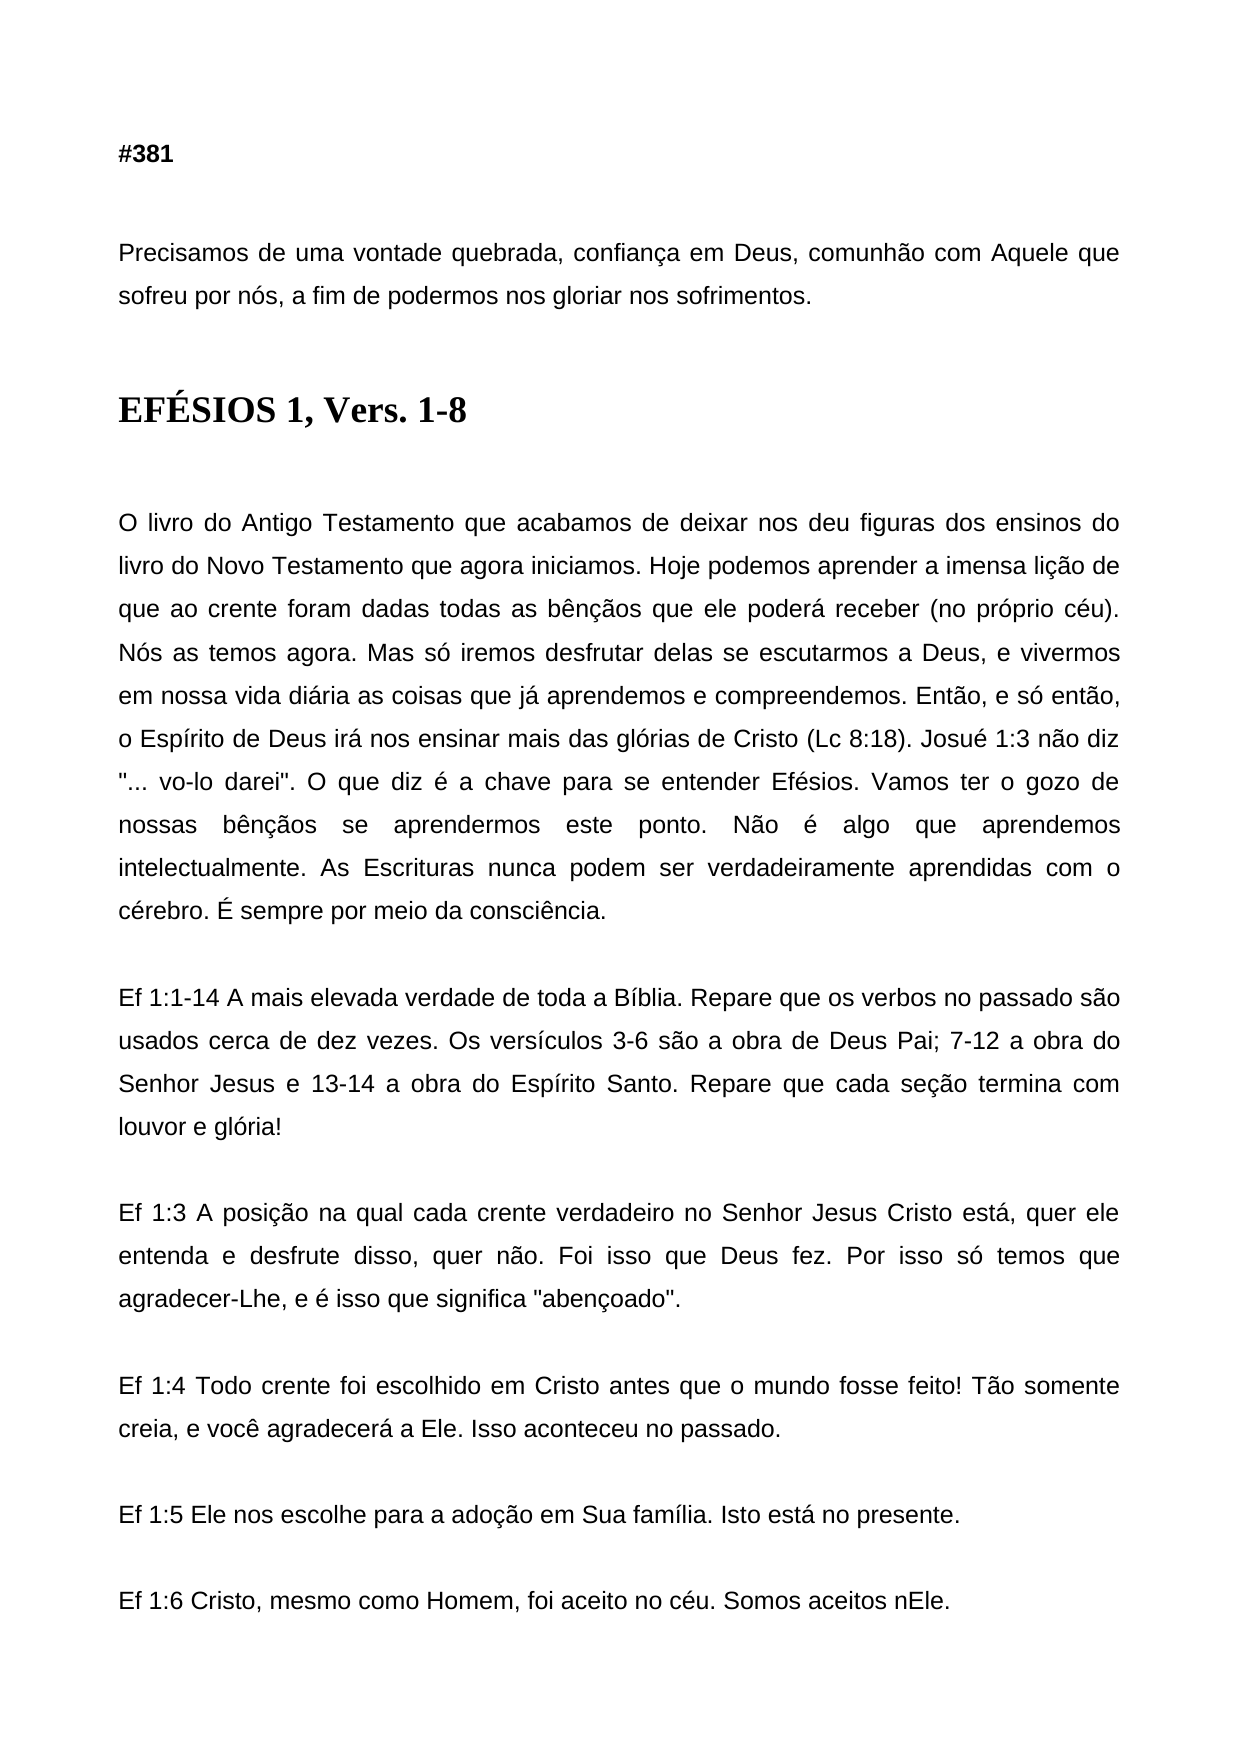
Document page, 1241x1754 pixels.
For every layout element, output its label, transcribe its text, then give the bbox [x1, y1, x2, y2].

subtitle EFÉSIOS 1, Vers. 1-8 [118, 388, 1122, 431]
text Ef 1:6 Cristo, mesmo como Homem, foi aceito no céu. Somos aceitos nEle. [118, 1586, 1122, 1615]
text Ef 1:4 Todo crente foi escolhido em Cristo antes que o mundo fosse feito! Tão somente creia, e você agradecerá a Ele. Isso aconteceu no passado. [118, 1371, 1122, 1443]
text Ef 1:3 A posição na qual cada crente verdadeiro no Senhor Jesus Cristo está, quer ele entenda e desfrute disso, quer não. Foi isso que Deus fez. Por isso só temos que agradecer-Lhe, e é isso que significa "abençoado". [118, 1198, 1122, 1313]
text Precisamos de uma vontade quebrada, confiança em Deus, comunhão com Aquele que sofreu por nós, a fim de podermos nos gloriar nos sofrimentos. [118, 238, 1122, 309]
text O livro do Antigo Testamento que acabamos de deixar nos deu figuras dos ensinos do livro do Novo Testamento que agora iniciamos. Hoje podemos aprender a imensa lição de que ao crente foram dadas todas as bênçãos que ele poderá receber (no próprio céu). Nós as temos agora. Mas só iremos desfrutar delas se escutarmos a Deus, e vivermos em nossa vida diária as coisas que já aprendemos e compreendemos. Então, e só então, o Espírito de Deus irá nos ensinar mais das glórias de Cristo (Lc 8:18). Josué 1:3 não diz "... vo-lo darei". O que diz é a chave para se entender Efésios. Vamos ter o gozo de nossas bênçãos se aprendermos este ponto. Não é algo que aprendemos intelectualmente. As Escrituras nunca podem ser verdadeiramente aprendidas com o cérebro. É sempre por meio da consciência. [118, 508, 1122, 925]
text Ef 1:5 Ele nos escolhe para a adoção em Sua família. Isto está no presente. [118, 1500, 1122, 1529]
subtitle #381 [118, 139, 1122, 168]
text Ef 1:1-14 A mais elevada verdade de toda a Bíblia. Repare que os verbos no passado são usados cerca de dez vezes. Os versículos 3-6 são a obra de Deus Pai; 7-12 a obra do Senhor Jesus e 13-14 a obra do Espírito Santo. Repare que cada seção termina com louvor e glória! [118, 983, 1122, 1141]
